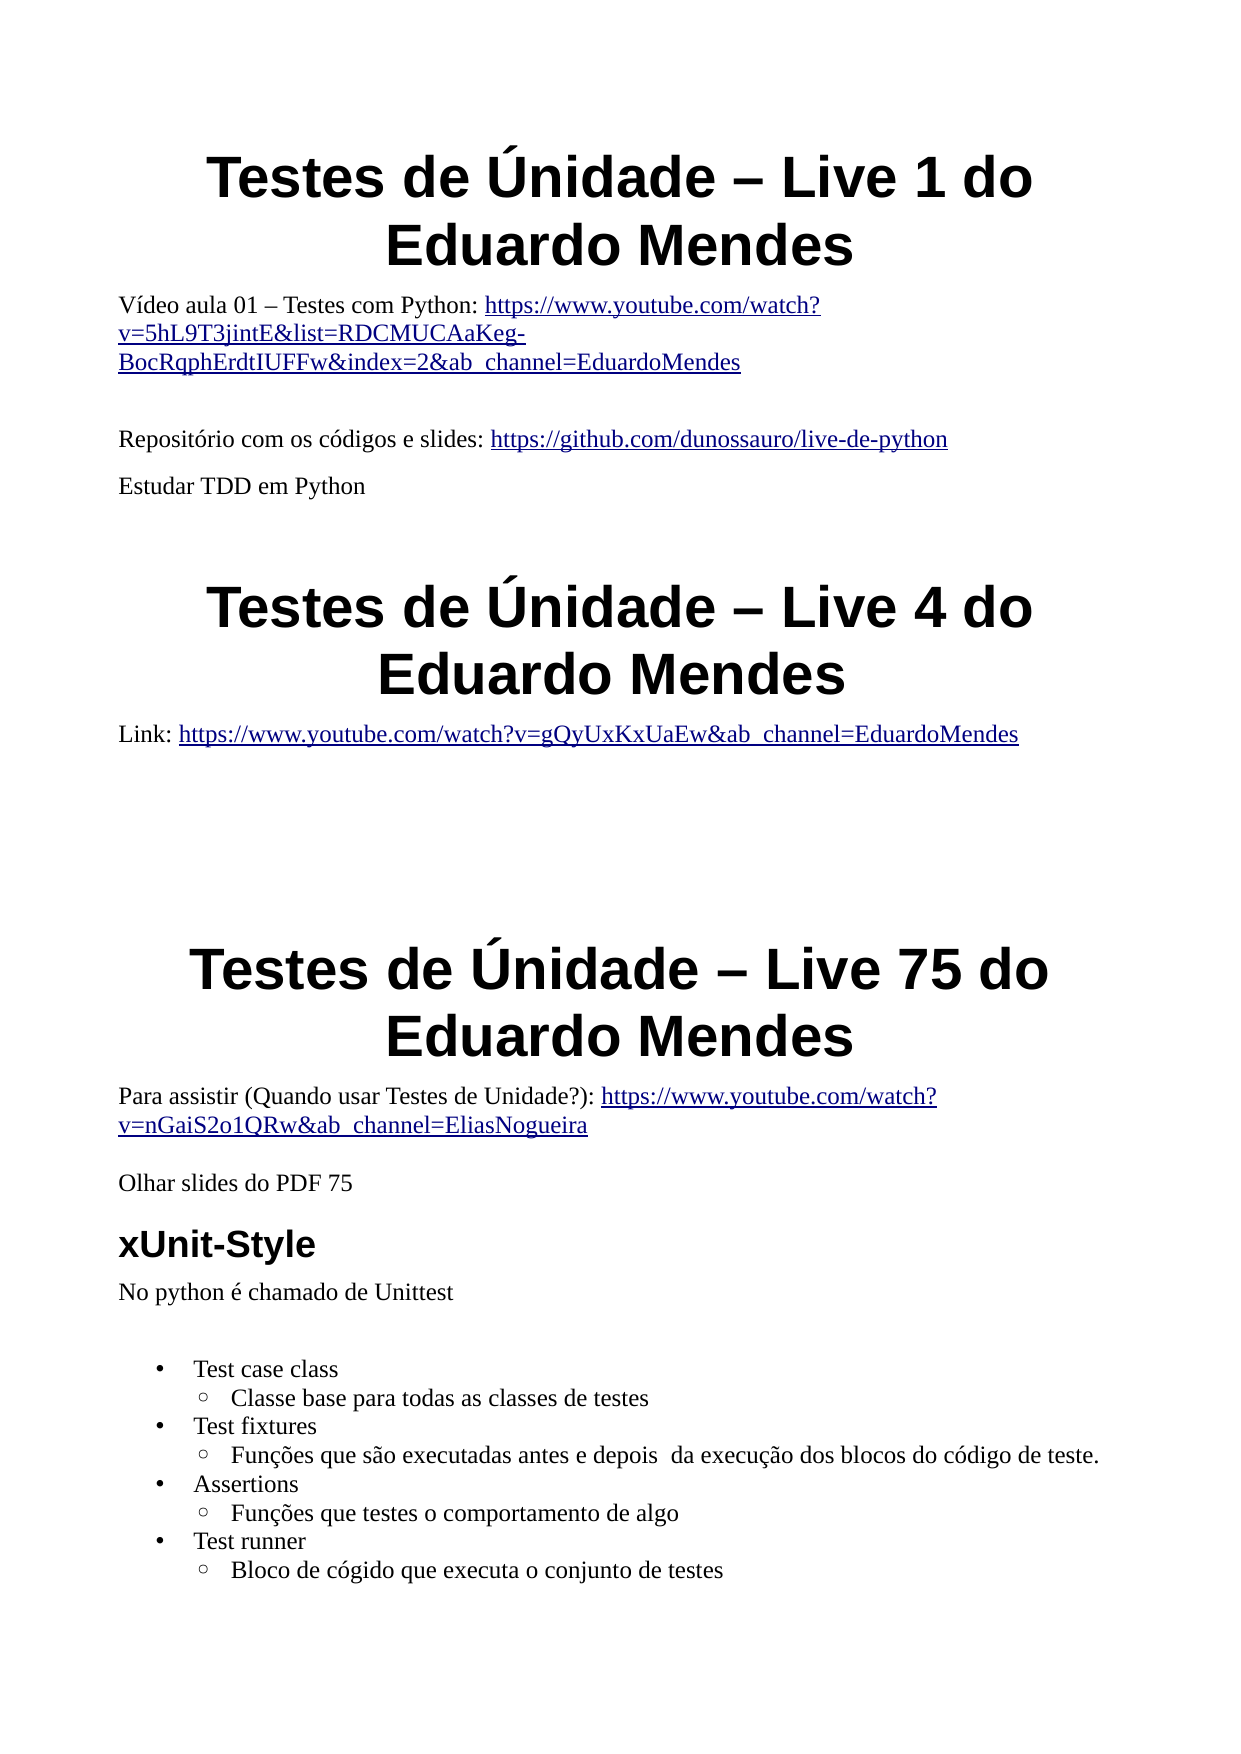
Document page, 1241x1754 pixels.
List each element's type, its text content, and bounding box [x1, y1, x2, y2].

text Estudar TDD em Python [118, 471, 1122, 500]
list Test runner [156, 1526, 1122, 1555]
title Testes de Únidade – Live 4 do Eduardo Mendes [118, 573, 1122, 707]
text No python é chamado de Unittest [118, 1277, 1122, 1306]
list Classe base para todas as classes de testes [193, 1383, 1122, 1411]
title Testes de Únidade – Live 75 do Eduardo Mendes [118, 935, 1122, 1069]
list Bloco de cógido que executa o conjunto de testes [193, 1555, 1122, 1584]
title Testes de Únidade – Live 1 do Eduardo Mendes [118, 143, 1122, 277]
list Test fixtures [156, 1411, 1122, 1440]
list Funções que são executadas antes e depois da execução dos blocos do código de teste. [193, 1440, 1122, 1469]
text Olhar slides do PDF 75 [118, 1168, 1122, 1196]
text Repositório com os códigos e slides: https://github.com/dunossauro/live-de-python [118, 424, 1122, 452]
subtitle xUnit-Style [118, 1221, 1122, 1265]
text Link: https://www.youtube.com/watch?v=gQyUxKxUaEw&ab_channel=EduardoMendes [118, 719, 1122, 748]
text Vídeo aula 01 – Testes com Python: https://www.youtube.com/watch?v=5hL9T3jintE&list=RDCMUCAaKeg-BocRqphErdtIUFFw&index=2&ab_channel=EduardoMendes [118, 290, 1122, 376]
list Funções que testes o comportamento de algo [193, 1498, 1122, 1526]
list Test case class [156, 1354, 1122, 1383]
list Assertions [156, 1469, 1122, 1498]
text Para assistir (Quando usar Testes de Unidade?): https://www.youtube.com/watch?v=nGaiS2o1QRw&ab_channel=EliasNogueira [118, 1081, 1122, 1139]
